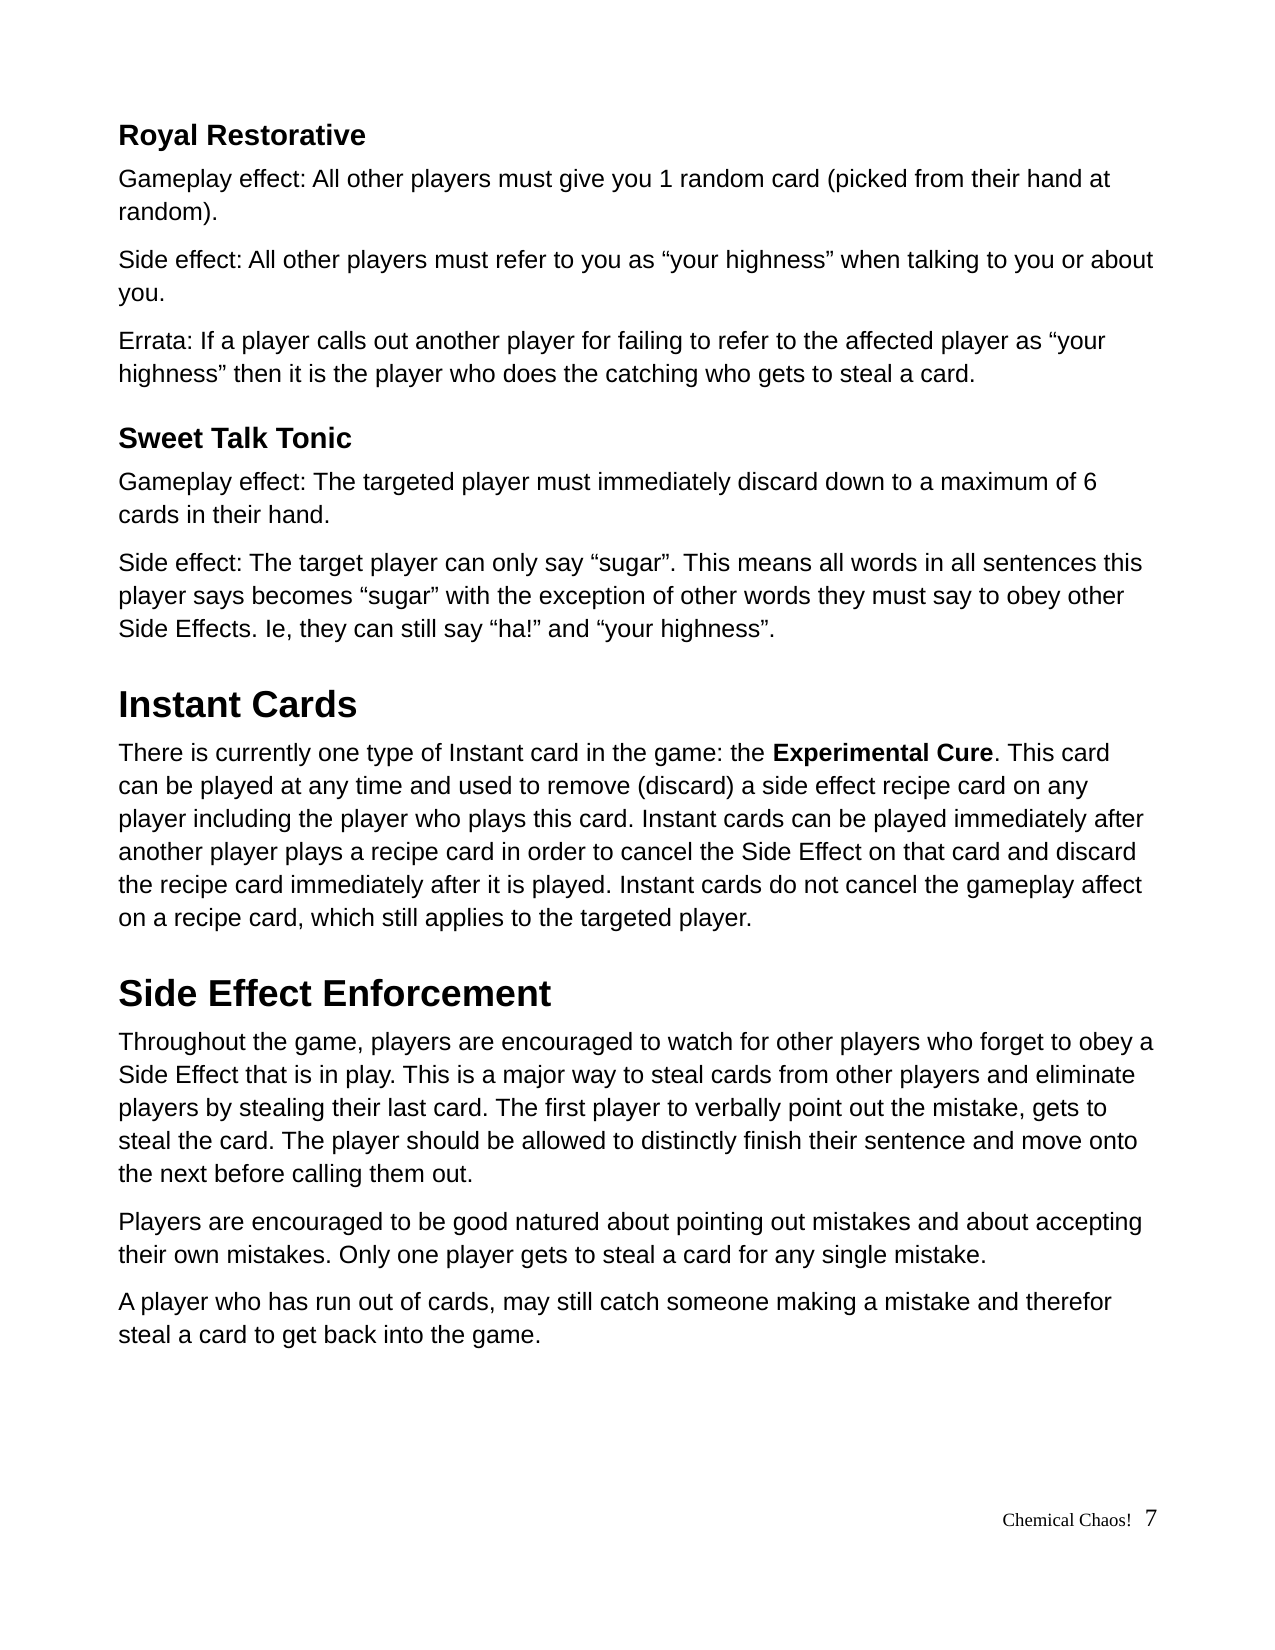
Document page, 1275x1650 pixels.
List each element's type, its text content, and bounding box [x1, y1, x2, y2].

text Side effect: The target player can only say “sugar”. This means all words in all sentences this player says becomes “sugar” with the exception of other words they must say to obey other Side Effects. Ie, they can still say “ha!” and “your highness”. [118, 548, 1157, 642]
text Gameplay effect: The targeted player must immediately discard down to a maximum of 6 cards in their hand. [118, 467, 1157, 529]
subtitle Royal Restorative [118, 118, 1157, 152]
text A player who has run out of cards, may still catch someone making a mistake and therefor steal a card to get back into the game. [118, 1287, 1157, 1349]
text Side effect: All other players must refer to you as “your highness” when talking to you or about you. [118, 245, 1157, 307]
text There is currently one type of Instant card in the game: the Experimental Cure. This card can be played at any time and used to remove (discard) a side effect recipe card on any player including the player who plays this card. Instant cards can be played immediately after another player plays a recipe card in order to cancel the Side Effect on that card and discard the recipe card immediately after it is played. Instant cards do not cancel the gameplay affect on a recipe card, which still applies to the targeted player. [118, 738, 1157, 932]
text Gameplay effect: All other players must give you 1 random card (picked from their hand at random). [118, 164, 1157, 226]
text Players are encouraged to be good natured about pointing out mistakes and about accepting their own mistakes. Only one player gets to steal a card for any single mistake. [118, 1207, 1157, 1268]
text Errata: If a player calls out another player for failing to refer to the affected player as “your highness” then it is the player who does the catching who gets to steal a card. [118, 326, 1157, 387]
subtitle Sweet Talk Tonic [118, 421, 1157, 454]
subtitle Instant Cards [118, 682, 1157, 725]
text Throughout the game, players are encouraged to watch for other players who forget to obey a Side Effect that is in play. This is a major way to steal cards from other players and eliminate players by stealing their last card. The first player to verbally point out the mistake, gets to steal the card. The player should be allowed to distinctly finish their sentence and move onto the next before calling them out. [118, 1027, 1157, 1188]
subtitle Side Effect Enforcement [118, 971, 1157, 1014]
